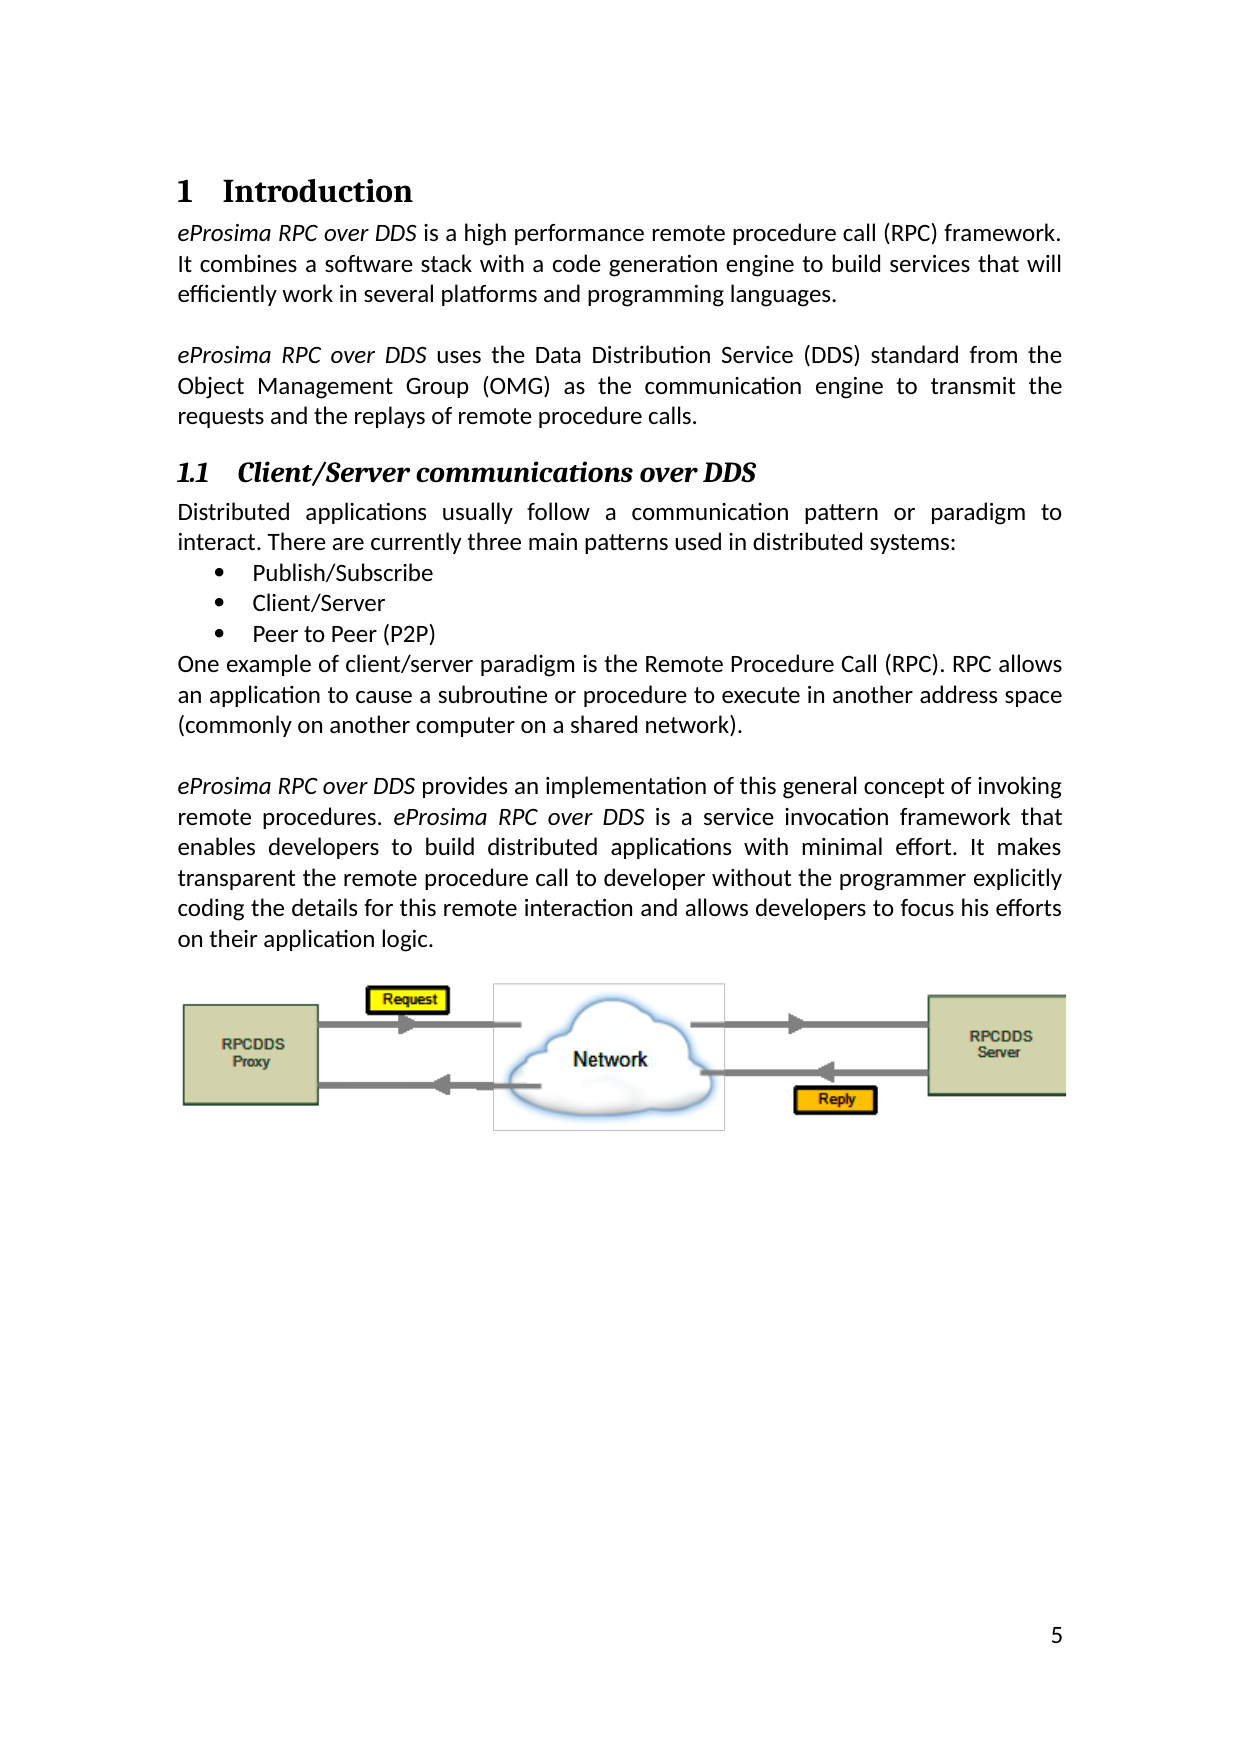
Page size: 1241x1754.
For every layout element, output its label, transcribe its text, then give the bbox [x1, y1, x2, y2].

list Client/Server [215, 587, 1063, 618]
text eProsima RPC over DDS uses the Data Distribution Service (DDS) standard from the Object Management Group (OMG) as the communication engine to transmit the requests and the replays of remote procedure calls. [177, 339, 1063, 431]
text Distributed applications usually follow a communication pattern or paradigm to interact. There are currently three main patterns used in distributed systems: [177, 496, 1063, 557]
text eProsima RPC over DDS provides an implementation of this general concept of invoking remote procedures. eProsima RPC over DDS is a service invocation framework that enables developers to build distributed applications with minimal effort. It makes transparent the remote procedure call to developer without the programmer explicitly coding the details for this remote interaction and allows developers to focus his efforts on their application logic. [177, 770, 1063, 953]
list Publish/Subscribe [215, 557, 1063, 587]
text eProsima RPC over DDS is a high performance remote procedure call (RPC) framework. It combines a software stack with a code generation engine to build services that will efficiently work in several platforms and programming languages. [177, 217, 1063, 309]
subtitle Introduction [177, 173, 1063, 211]
text One example of client/server paradigm is the Remote Procedure Call (RPC). RPC allows an application to cause a subroutine or procedure to execute in another address space (commonly on another computer on a shared network). [177, 648, 1063, 740]
list Peer to Peer (P2P) [215, 618, 1063, 648]
subtitle Client/Server communications over DDS [177, 456, 1063, 489]
